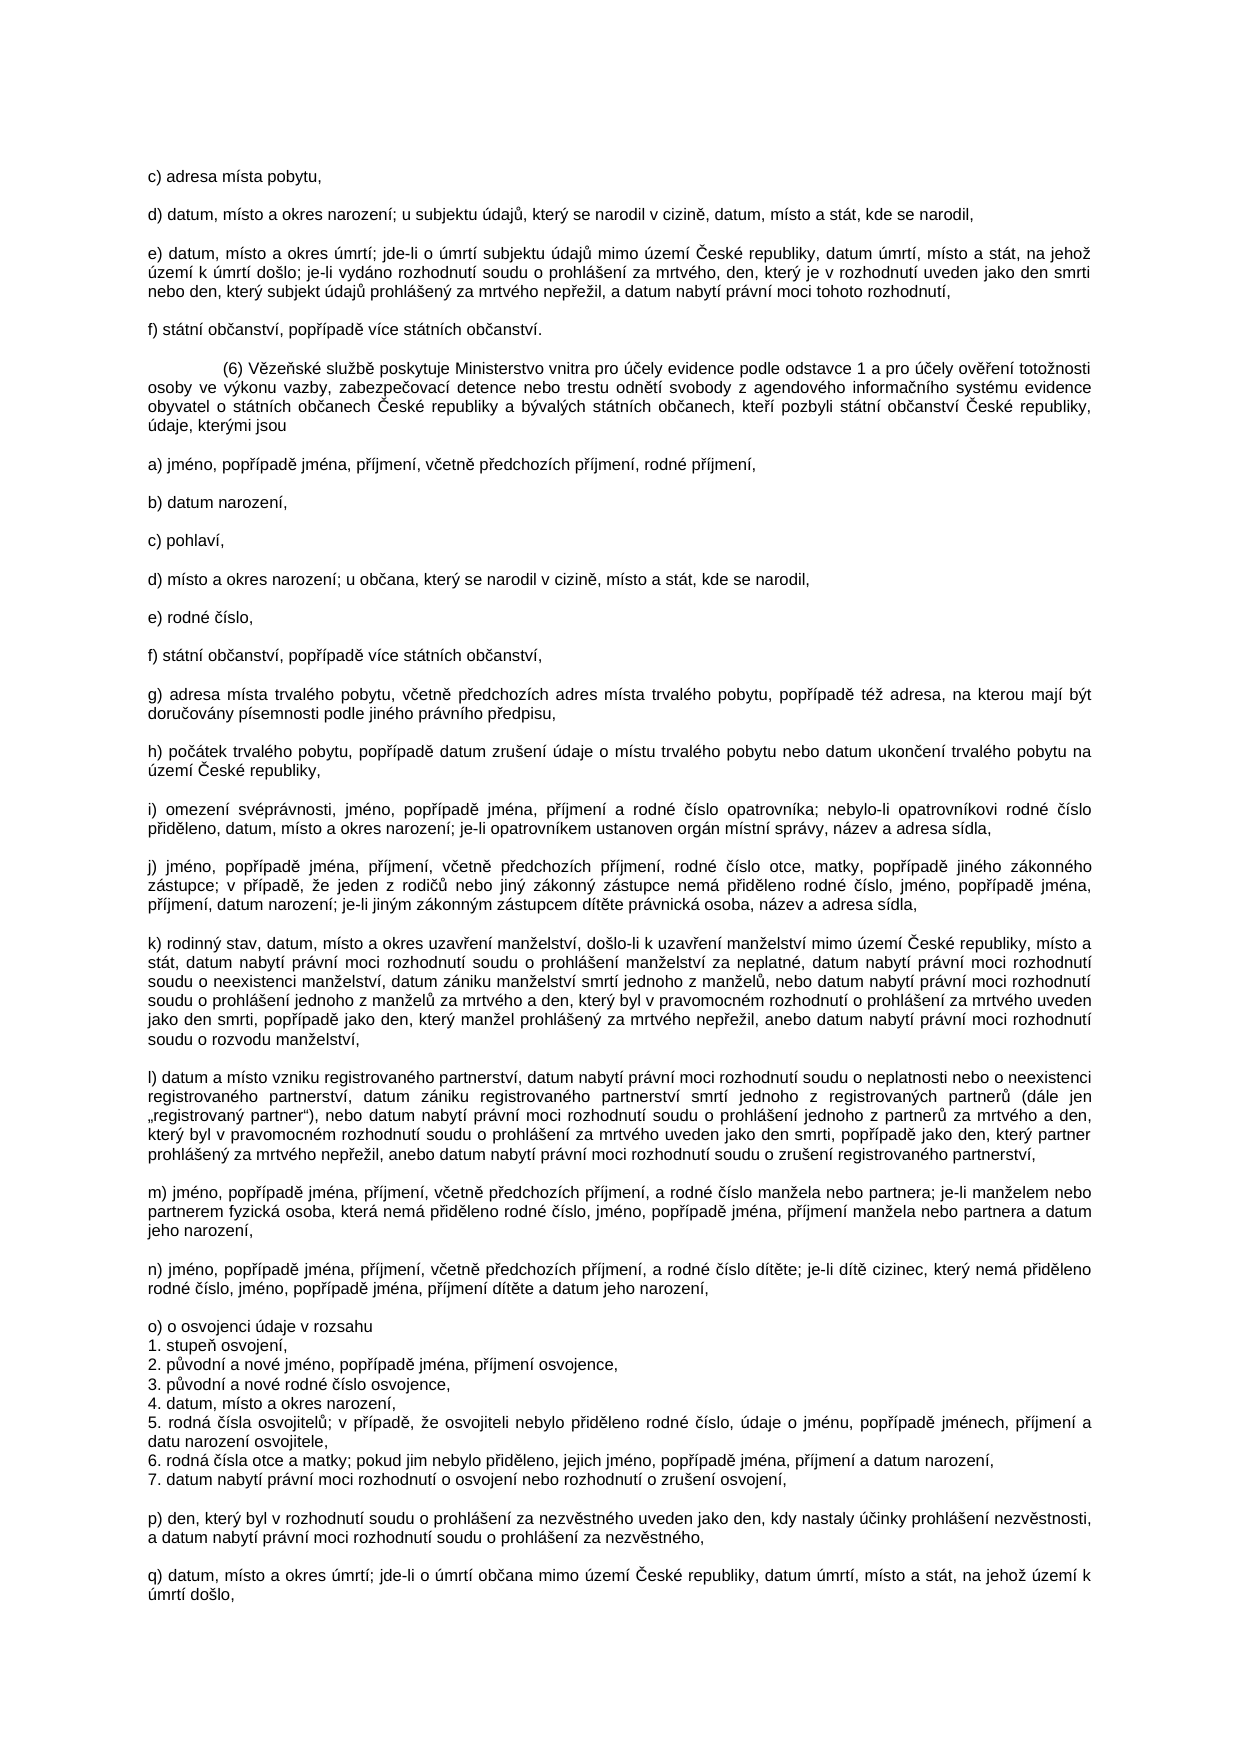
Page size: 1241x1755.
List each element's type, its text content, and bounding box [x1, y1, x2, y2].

text 5. rodná čísla osvojitelů; v případě, že osvojiteli nebylo přiděleno rodné číslo, údaje o jménu, popřípadě jménech, příjmení a datu narození osvojitele, [148, 1413, 1093, 1451]
text c) pohlaví, [148, 531, 1093, 550]
text l) datum a místo vzniku registrovaného partnerství, datum nabytí právní moci rozhodnutí soudu o neplatnosti nebo o neexistenci registrovaného partnerství, datum zániku registrovaného partnerství smrtí jednoho z registrovaných partnerů (dále jen „registrovaný partner“), nebo datum nabytí právní moci rozhodnutí soudu o prohlášení jednoho z partnerů za mrtvého a den, který byl v pravomocném rozhodnutí soudu o prohlášení za mrtvého uveden jako den smrti, popřípadě jako den, který partner prohlášený za mrtvého nepřežil, anebo datum nabytí právní moci rozhodnutí soudu o zrušení registrovaného partnerství, [148, 1068, 1093, 1163]
text f) státní občanství, popřípadě více státních občanství. [148, 320, 1093, 339]
text n) jméno, popřípadě jména, příjmení, včetně předchozích příjmení, a rodné číslo dítěte; je-li dítě cizinec, který nemá přiděleno rodné číslo, jméno, popřípadě jména, příjmení dítěte a datum jeho narození, [148, 1259, 1093, 1298]
text 6. rodná čísla otce a matky; pokud jim nebylo přiděleno, jejich jméno, popřípadě jména, příjmení a datum narození, [148, 1451, 1093, 1470]
text d) místo a okres narození; u občana, který se narodil v cizině, místo a stát, kde se narodil, [148, 569, 1093, 588]
text f) státní občanství, popřípadě více státních občanství, [148, 646, 1093, 665]
text o) o osvojenci údaje v rozsahu [148, 1317, 1093, 1336]
text h) počátek trvalého pobytu, popřípadě datum zrušení údaje o místu trvalého pobytu nebo datum ukončení trvalého pobytu na území České republiky, [148, 742, 1093, 780]
text q) datum, místo a okres úmrtí; jde-li o úmrtí občana mimo území České republiky, datum úmrtí, místo a stát, na jehož území k úmrtí došlo, [148, 1566, 1093, 1604]
text b) datum narození, [148, 493, 1093, 512]
text a) jméno, popřípadě jména, příjmení, včetně předchozích příjmení, rodné příjmení, [148, 454, 1093, 473]
text 4. datum, místo a okres narození, [148, 1393, 1093, 1413]
text p) den, který byl v rozhodnutí soudu o prohlášení za nezvěstného uveden jako den, kdy nastaly účinky prohlášení nezvěstnosti, a datum nabytí právní moci rozhodnutí soudu o prohlášení za nezvěstného, [148, 1508, 1093, 1547]
text 3. původní a nové rodné číslo osvojence, [148, 1374, 1093, 1393]
text 7. datum nabytí právní moci rozhodnutí o osvojení nebo rozhodnutí o zrušení osvojení, [148, 1470, 1093, 1489]
text m) jméno, popřípadě jména, příjmení, včetně předchozích příjmení, a rodné číslo manžela nebo partnera; je-li manželem nebo partnerem fyzická osoba, která nemá přiděleno rodné číslo, jméno, popřípadě jména, příjmení manžela nebo partnera a datum jeho narození, [148, 1183, 1093, 1240]
text e) rodné číslo, [148, 608, 1093, 627]
text j) jméno, popřípadě jména, příjmení, včetně předchozích příjmení, rodné číslo otce, matky, popřípadě jiného zákonného zástupce; v případě, že jeden z rodičů nebo jiný zákonný zástupce nemá přiděleno rodné číslo, jméno, popřípadě jména, příjmení, datum narození; je-li jiným zákonným zástupcem dítěte právnická osoba, název a adresa sídla, [148, 857, 1093, 914]
text k) rodinný stav, datum, místo a okres uzavření manželství, došlo-li k uzavření manželství mimo území České republiky, místo a stát, datum nabytí právní moci rozhodnutí soudu o prohlášení manželství za neplatné, datum nabytí právní moci rozhodnutí soudu o neexistenci manželství, datum zániku manželství smrtí jednoho z manželů, nebo datum nabytí právní moci rozhodnutí soudu o prohlášení jednoho z manželů za mrtvého a den, který byl v pravomocném rozhodnutí o prohlášení za mrtvého uveden jako den smrti, popřípadě jako den, který manžel prohlášený za mrtvého nepřežil, anebo datum nabytí právní moci rozhodnutí soudu o rozvodu manželství, [148, 933, 1093, 1048]
text 1. stupeň osvojení, [148, 1336, 1093, 1355]
text i) omezení svéprávnosti, jméno, popřípadě jména, příjmení a rodné číslo opatrovníka; nebylo-li opatrovníkovi rodné číslo přiděleno, datum, místo a okres narození; je-li opatrovníkem ustanoven orgán místní správy, název a adresa sídla, [148, 799, 1093, 838]
text e) datum, místo a okres úmrtí; jde-li o úmrtí subjektu údajů mimo území České republiky, datum úmrtí, místo a stát, na jehož území k úmrtí došlo; je-li vydáno rozhodnutí soudu o prohlášení za mrtvého, den, který je v rozhodnutí uveden jako den smrti nebo den, který subjekt údajů prohlášený za mrtvého nepřežil, a datum nabytí právní moci tohoto rozhodnutí, [148, 243, 1093, 301]
text g) adresa místa trvalého pobytu, včetně předchozích adres místa trvalého pobytu, popřípadě též adresa, na kterou mají být doručovány písemnosti podle jiného právního předpisu, [148, 684, 1093, 723]
text 2. původní a nové jméno, popřípadě jména, příjmení osvojence, [148, 1355, 1093, 1374]
text (6) Vězeňské službě poskytuje Ministerstvo vnitra pro účely evidence podle odstavce 1 a pro účely ověření totožnosti osoby ve výkonu vazby, zabezpečovací detence nebo trestu odnětí svobody z agendového informačního systému evidence obyvatel o státních občanech České republiky a bývalých státních občanech, kteří pozbyli státní občanství České republiky, údaje, kterými jsou [148, 358, 1093, 435]
text d) datum, místo a okres narození; u subjektu údajů, který se narodil v cizině, datum, místo a stát, kde se narodil, [148, 205, 1093, 224]
text c) adresa místa pobytu, [148, 167, 1093, 186]
